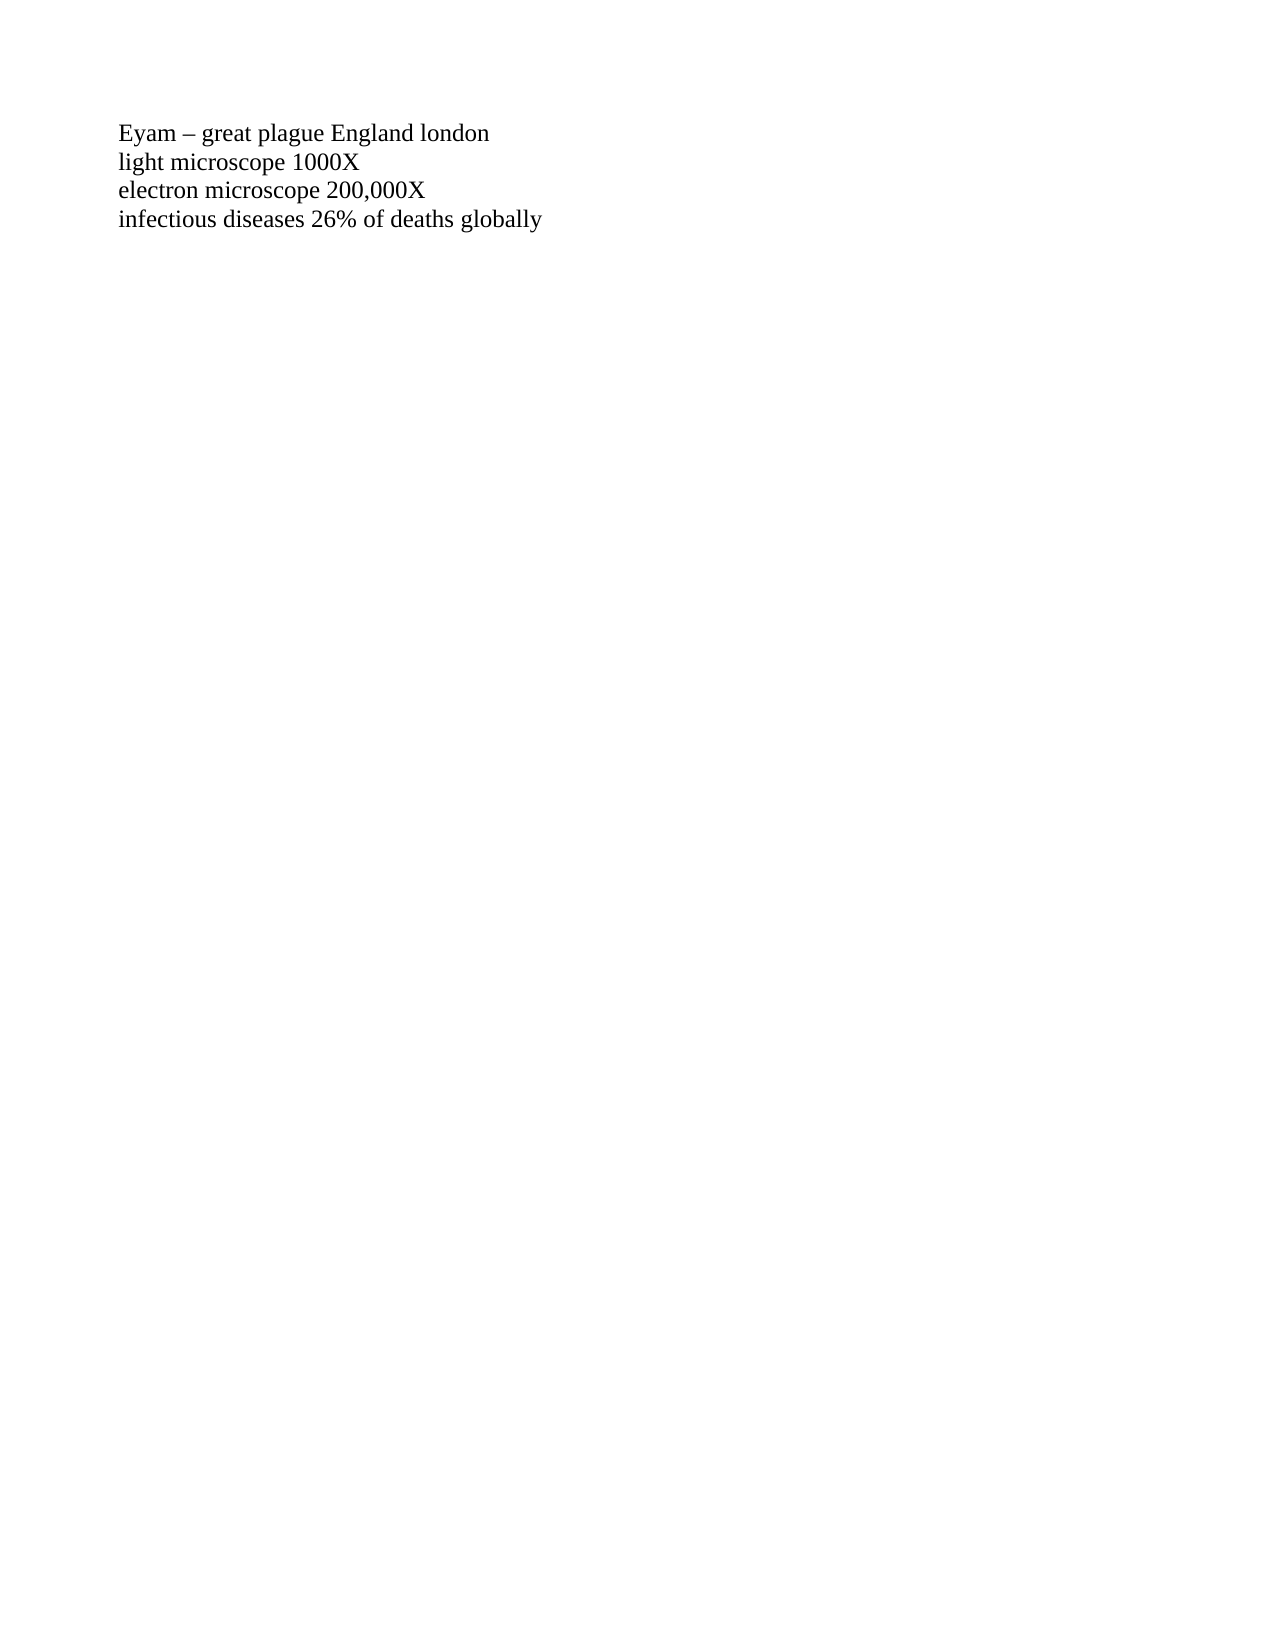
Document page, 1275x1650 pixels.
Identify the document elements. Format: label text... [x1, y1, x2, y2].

text infectious diseases 26% of deaths globally [118, 204, 1157, 233]
text Eyam – great plague England london [118, 118, 1157, 147]
text light microscope 1000X [118, 147, 1157, 176]
text electron microscope 200,000X [118, 176, 1157, 204]
